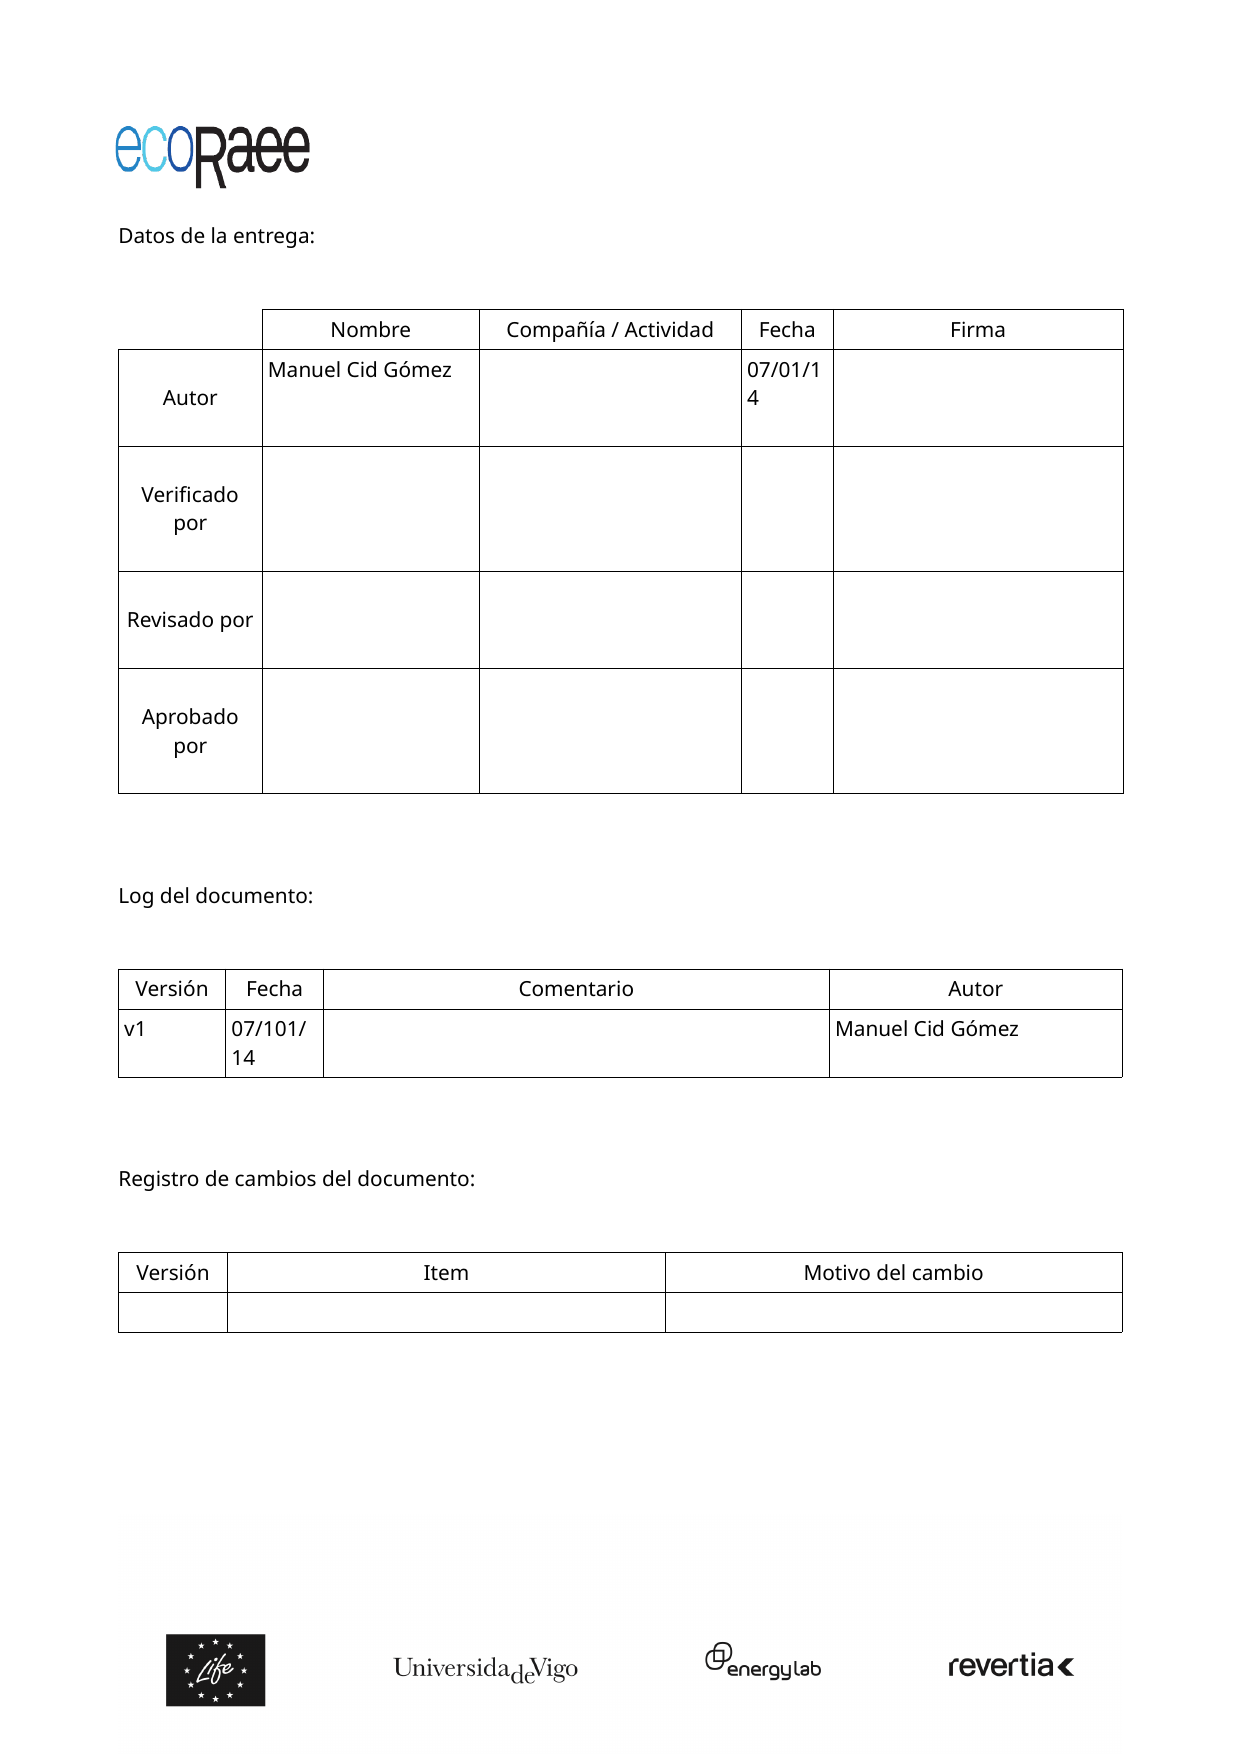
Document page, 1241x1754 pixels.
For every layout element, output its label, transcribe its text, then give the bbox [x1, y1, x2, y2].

table_cell [742, 447, 833, 571]
table_cell [263, 669, 479, 793]
picture [118, 1514, 1123, 1754]
table_header Nombre [263, 310, 479, 349]
table_cell [480, 572, 741, 668]
table_cell Autor [119, 350, 262, 446]
table_cell 07/101/14 [226, 1010, 323, 1077]
text Log del documento: [118, 881, 1122, 909]
text Datos de la entrega: [118, 221, 1122, 250]
table_cell [666, 1293, 1122, 1332]
table_header Fecha [742, 310, 833, 349]
table_cell Aprobado por [119, 669, 262, 793]
table_header Motivo del cambio [666, 1253, 1122, 1292]
table_cell Verificado por [119, 447, 262, 571]
table_cell Manuel Cid Gómez [830, 1010, 1122, 1077]
table_cell [480, 350, 741, 446]
table_header Fecha [226, 970, 323, 1008]
table_cell [834, 669, 1123, 793]
table_header Versión [119, 1253, 227, 1292]
table_cell [834, 572, 1123, 668]
table_header Autor [830, 970, 1122, 1008]
picture [114, 124, 311, 190]
table_header Item [228, 1253, 665, 1292]
table_cell [263, 572, 479, 668]
table_cell [834, 447, 1123, 571]
table_cell [834, 350, 1123, 446]
table_cell [480, 669, 741, 793]
table_cell [324, 1010, 829, 1077]
table_cell 07/01/14 [742, 350, 833, 446]
table_cell [480, 447, 741, 571]
table_header [118, 309, 262, 349]
table_cell [228, 1293, 665, 1332]
table_header Versión [119, 970, 225, 1008]
table_header Firma [834, 310, 1123, 349]
table_cell v1 [119, 1010, 225, 1077]
table_cell [119, 1293, 227, 1332]
table_header Compañía / Actividad [480, 310, 741, 349]
table_cell [742, 572, 833, 668]
text Registro de cambios del documento: [118, 1164, 1122, 1193]
table_cell Manuel Cid Gómez [263, 350, 479, 446]
table_header Comentario [324, 970, 829, 1008]
table_cell Revisado por [119, 572, 262, 668]
table_cell [263, 447, 479, 571]
table_cell [742, 669, 833, 793]
